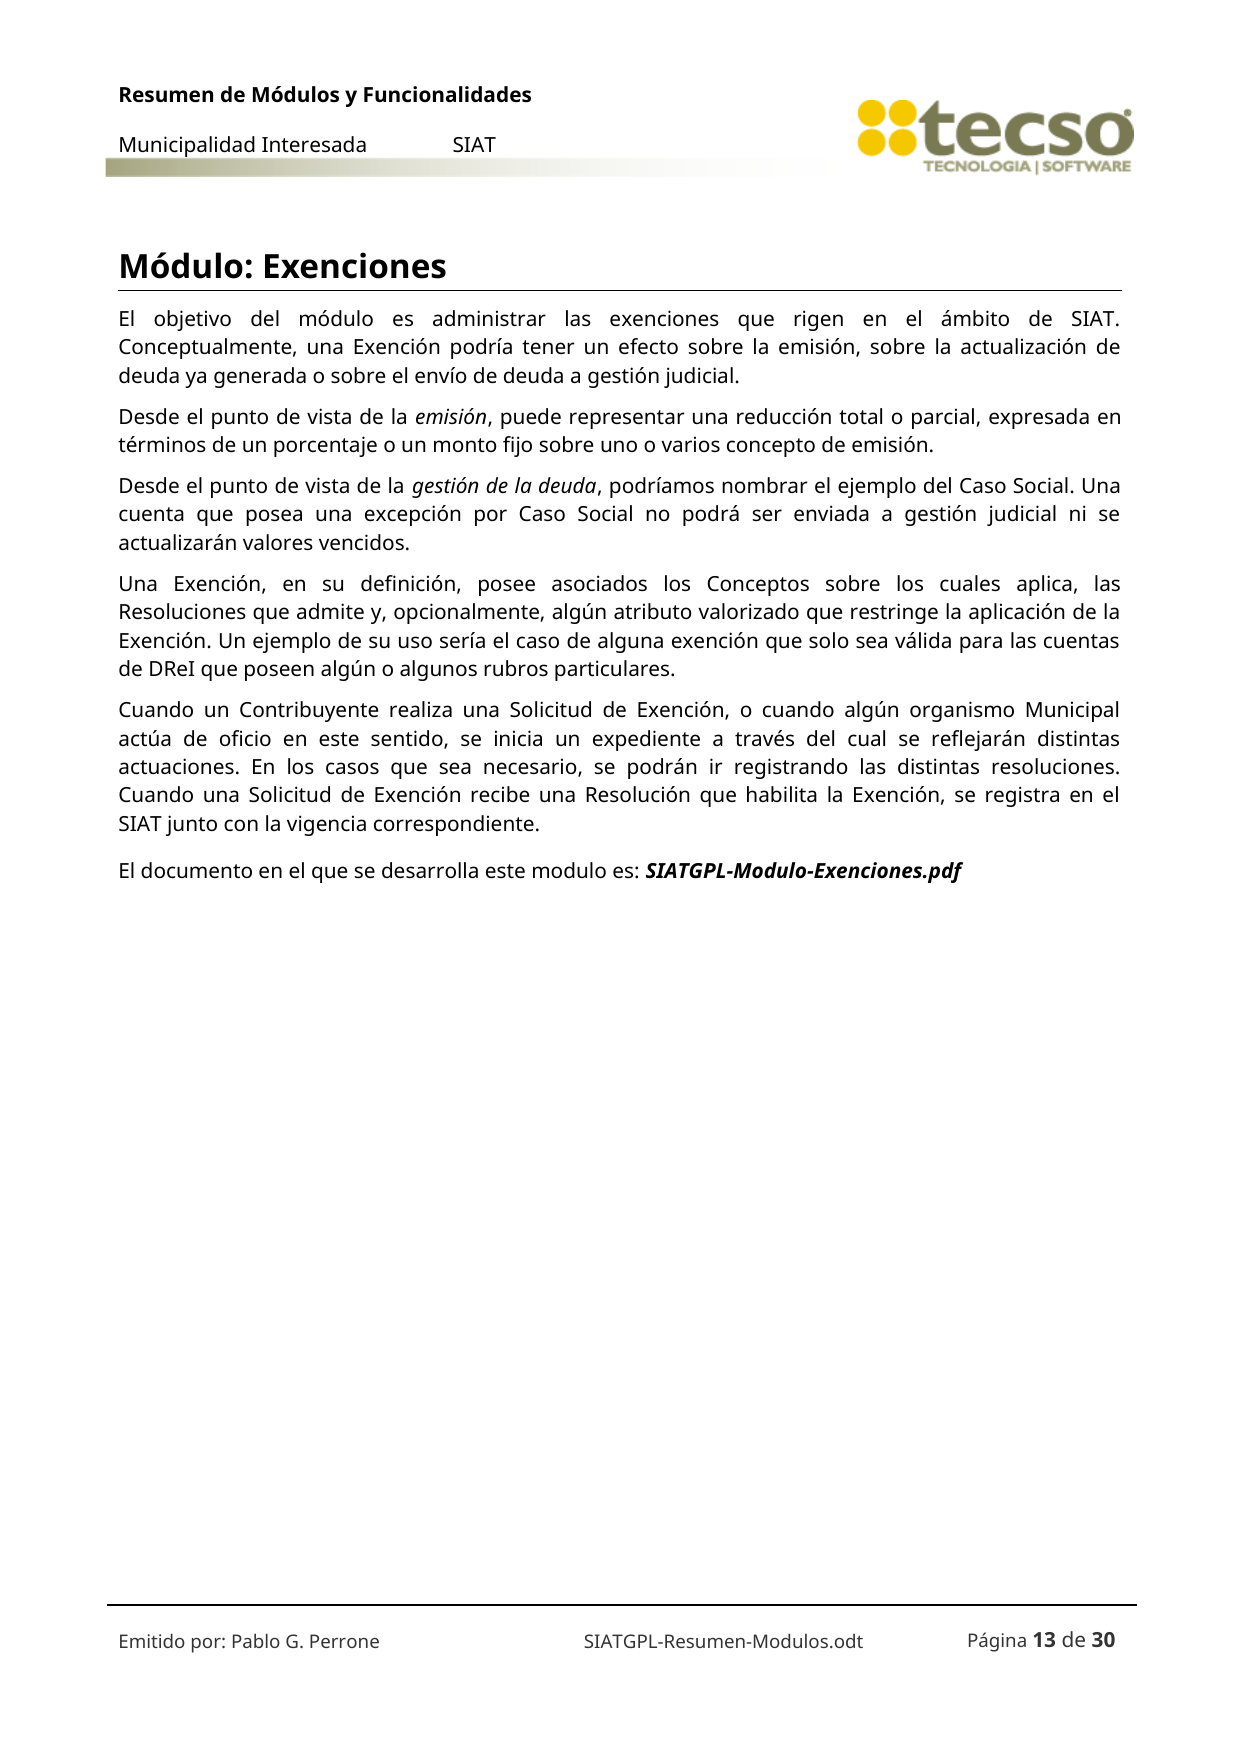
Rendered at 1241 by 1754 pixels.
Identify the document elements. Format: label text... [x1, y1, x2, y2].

text Desde el punto de vista de la gestión de la deuda, podríamos nombrar el ejemplo del Caso Social. Una cuenta que posea una excepción por Caso Social no podrá ser enviada a gestión judicial ni se actualizarán valores vencidos. [118, 471, 1122, 556]
text Cuando un Contribuyente realiza una Solicitud de Exención, o cuando algún organismo Municipal actúa de oficio en este sentido, se inicia un expediente a través del cual se reflejarán distintas actuaciones. En los casos que sea necesario, se podrán ir registrando las distintas resoluciones. Cuando una Solicitud de Exención recibe una Resolución que habilita la Exención, se registra en el SIAT junto con la vigencia correspondiente. [118, 695, 1122, 837]
text El objetivo del módulo es administrar las exenciones que rigen en el ámbito de SIAT. Conceptualmente, una Exención podría tener un efecto sobre la emisión, sobre la actualización de deuda ya generada o sobre el envío de deuda a gestión judicial. [118, 304, 1122, 389]
text El documento en el que se desarrolla este modulo es: SIATGPL-Modulo-Exenciones.pdf [118, 856, 1122, 884]
text Desde el punto de vista de la emisión, puede representar una reducción total o parcial, expresada en términos de un porcentaje o un monto fijo sobre uno o varios concepto de emisión. [118, 402, 1122, 459]
subtitle Módulo: Exenciones [118, 243, 1122, 290]
picture [105, 100, 1134, 177]
text Una Exención, en su definición, posee asociados los Conceptos sobre los cuales aplica, las Resoluciones que admite y, opcionalmente, algún atributo valorizado que restringe la aplicación de la Exención. Un ejemplo de su uso sería el caso de alguna exención que solo sea válida para las cuentas de DReI que poseen algún o algunos rubros particulares. [118, 569, 1122, 683]
